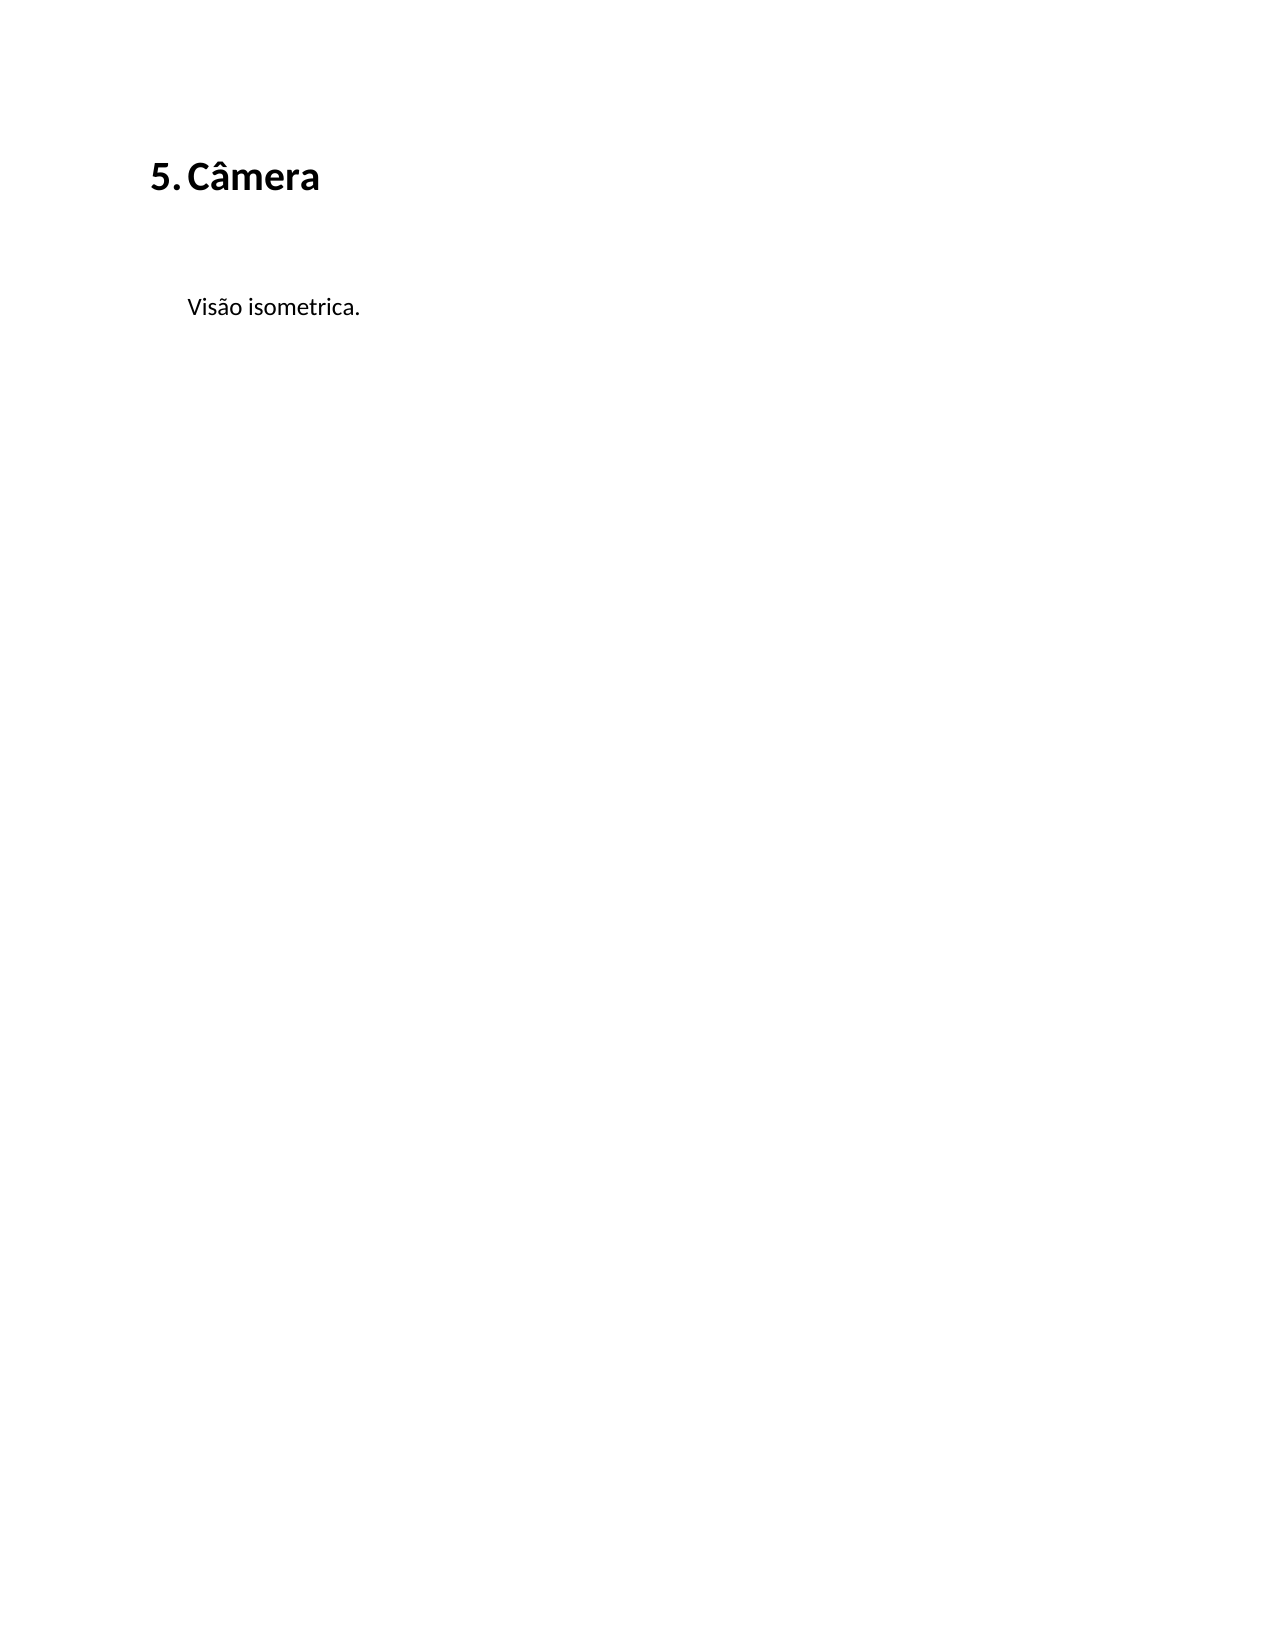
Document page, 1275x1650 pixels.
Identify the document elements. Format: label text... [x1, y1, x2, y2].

subtitle Câmera [150, 150, 1125, 201]
list Visão isometrica. [150, 291, 1125, 322]
